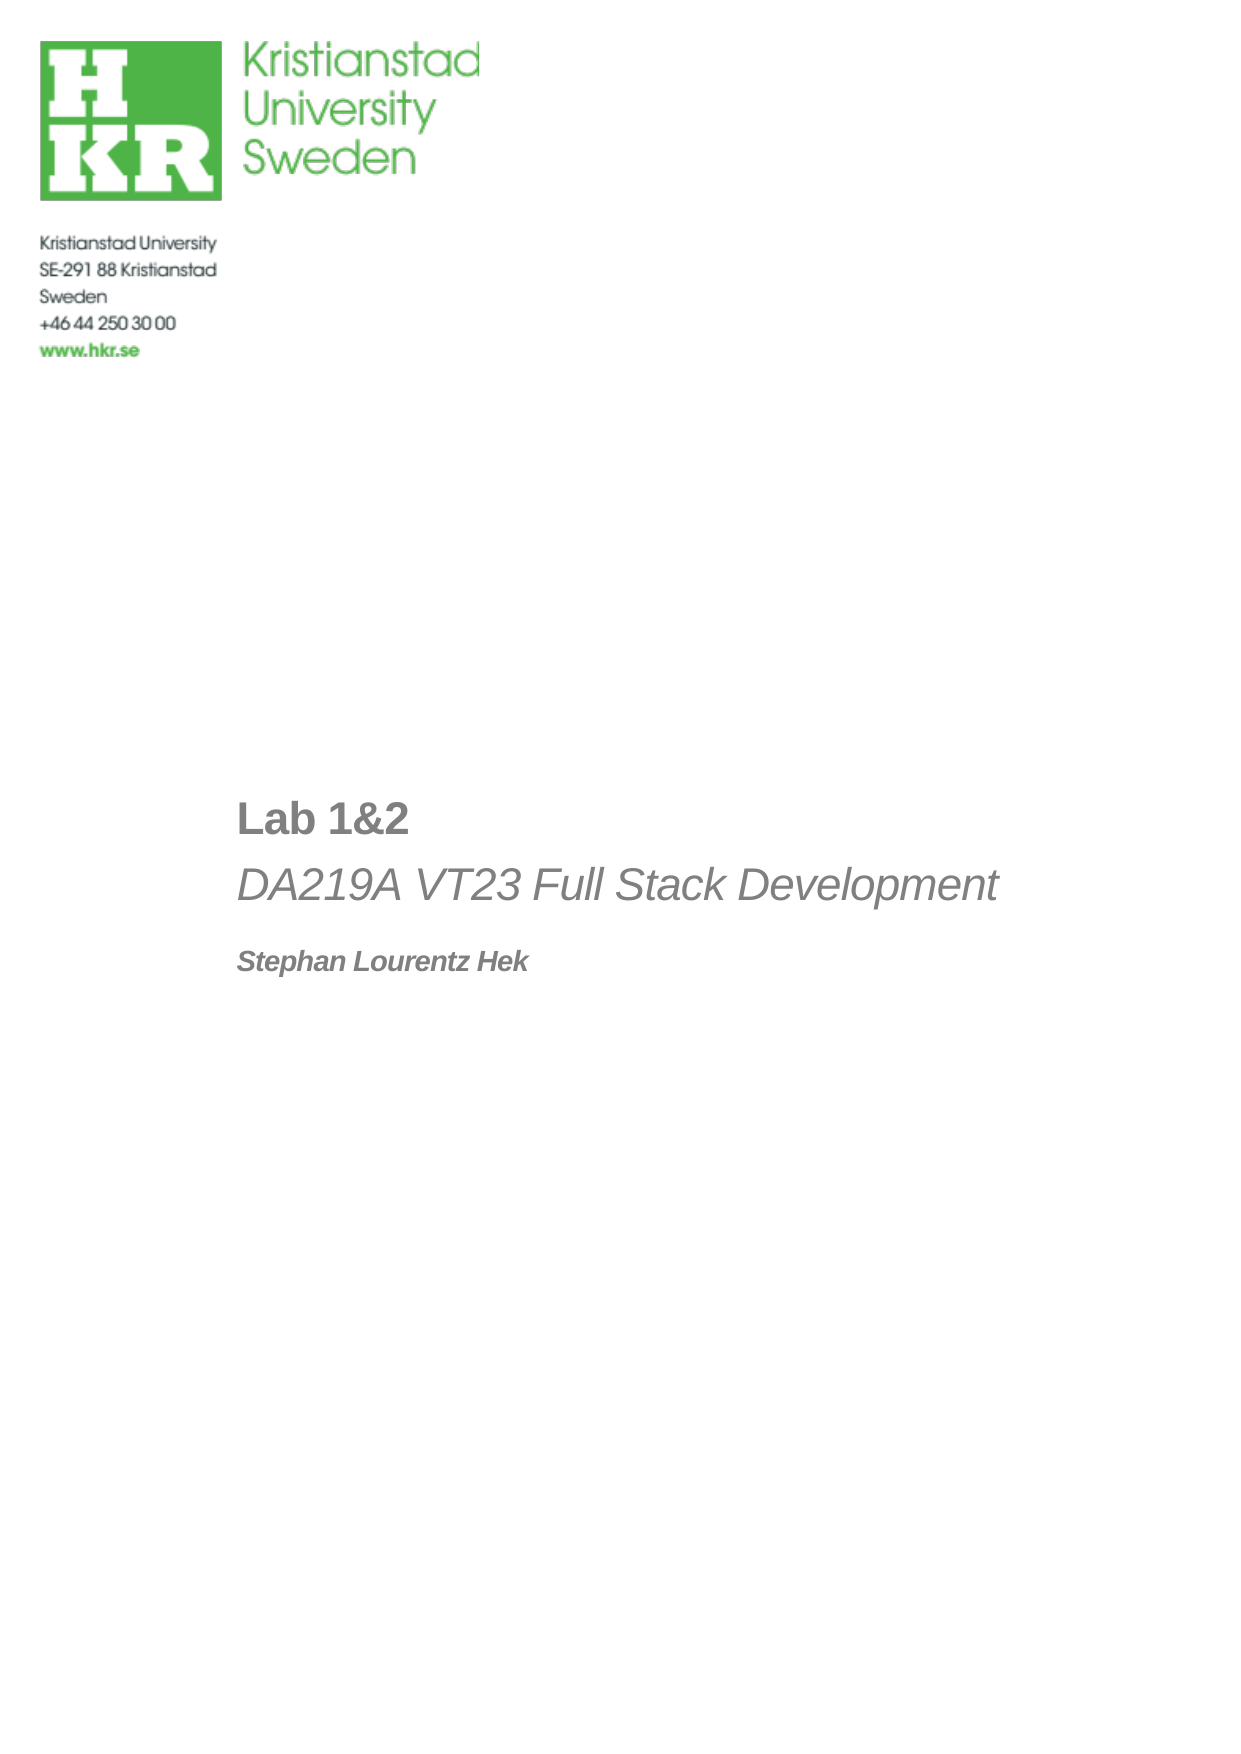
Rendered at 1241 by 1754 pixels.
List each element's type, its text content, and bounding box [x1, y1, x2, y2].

text Lab 1&2 [236, 777, 1108, 844]
text DA219A VT23 Full Stack Development [236, 844, 1108, 911]
text Stephan Lourentz Hek [236, 944, 1108, 978]
